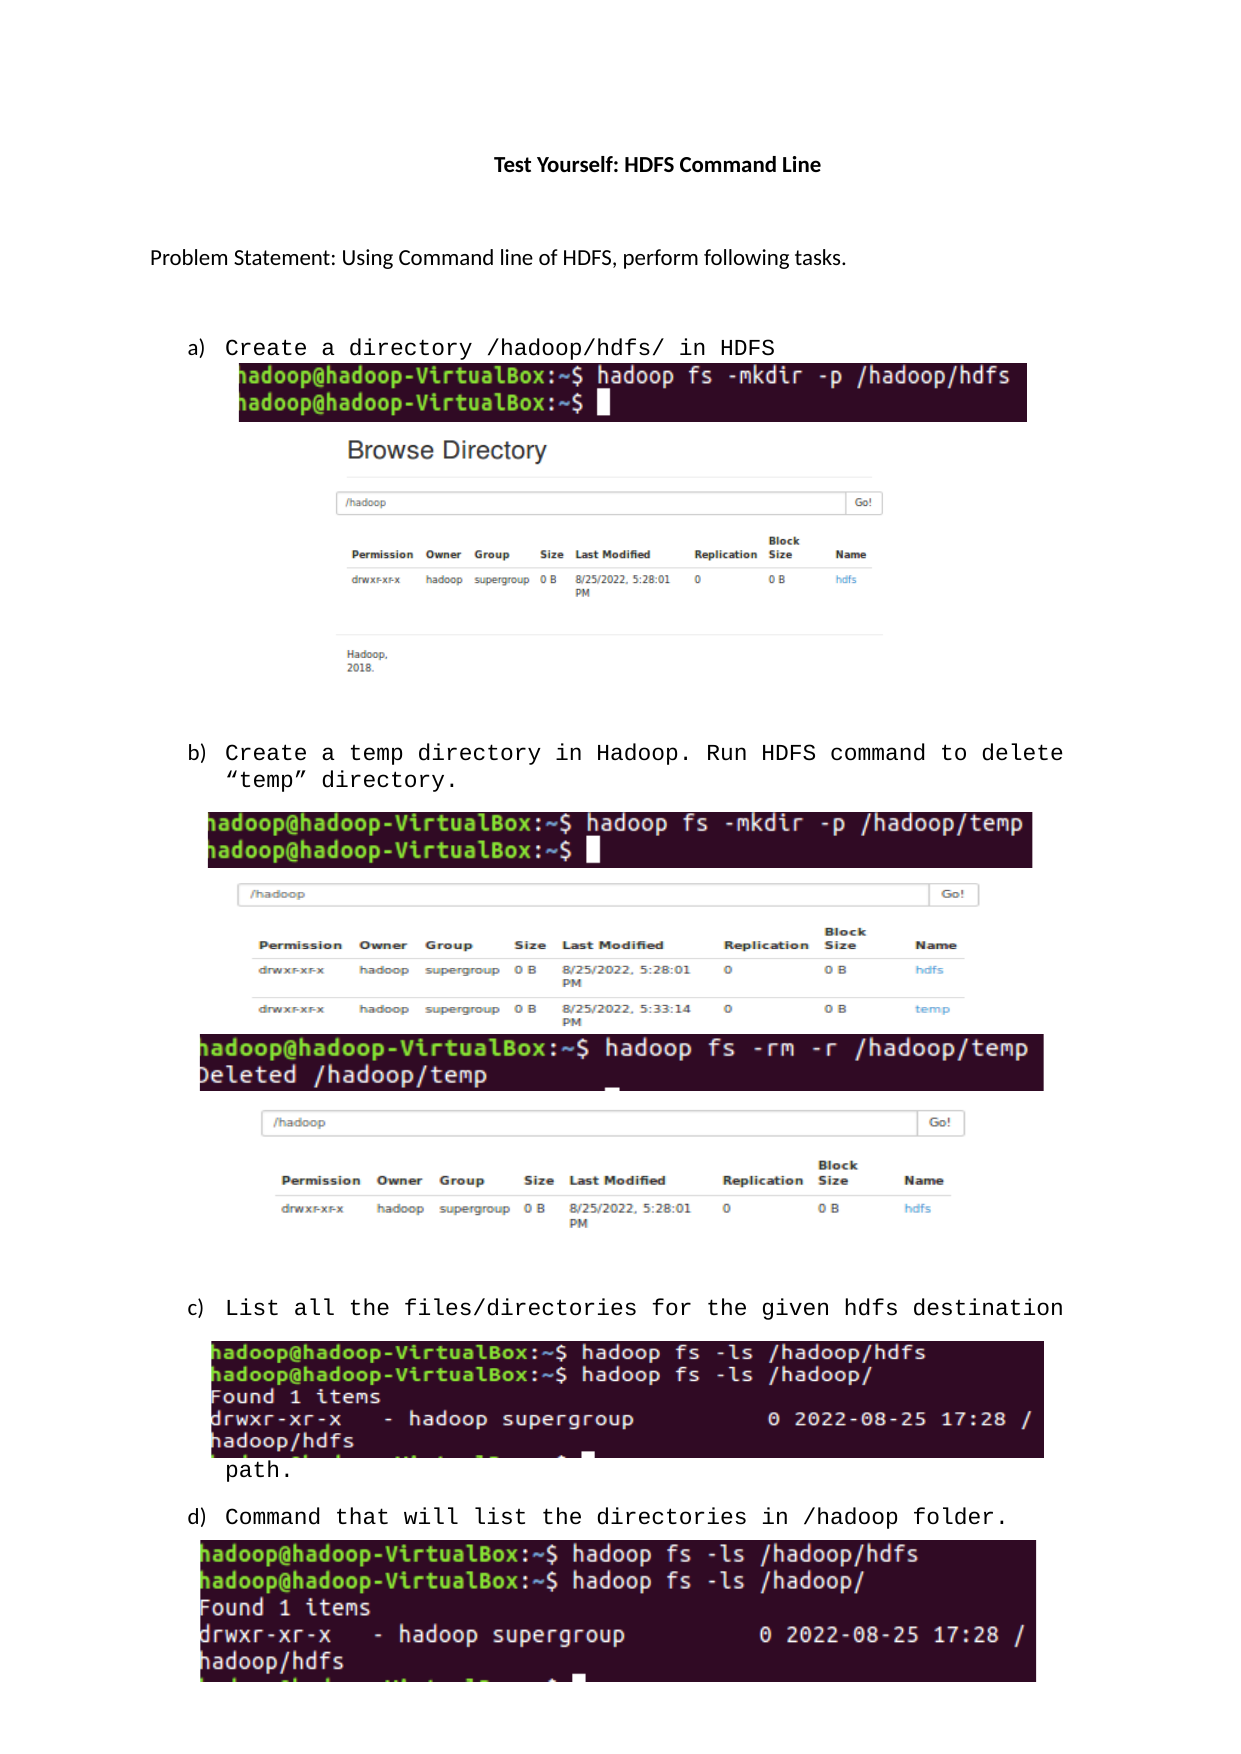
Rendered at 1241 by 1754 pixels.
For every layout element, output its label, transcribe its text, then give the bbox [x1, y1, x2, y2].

list List all the files/directories for the given hdfs destination path. [187, 1293, 1090, 1484]
list Create a temp directory in Hadoop. Run HDFS command to delete “temp” directory. [187, 738, 1090, 794]
list Create a directory /hadoop/hdfs/ in HDFS [187, 333, 1090, 362]
text Problem Statement: Using Command line of HDFS, perform following tasks. [150, 243, 1090, 271]
list Test Yourself: HDFS Command Line [225, 150, 1090, 178]
list Command that will list the directories in /hadoop folder. [187, 1502, 1090, 1531]
